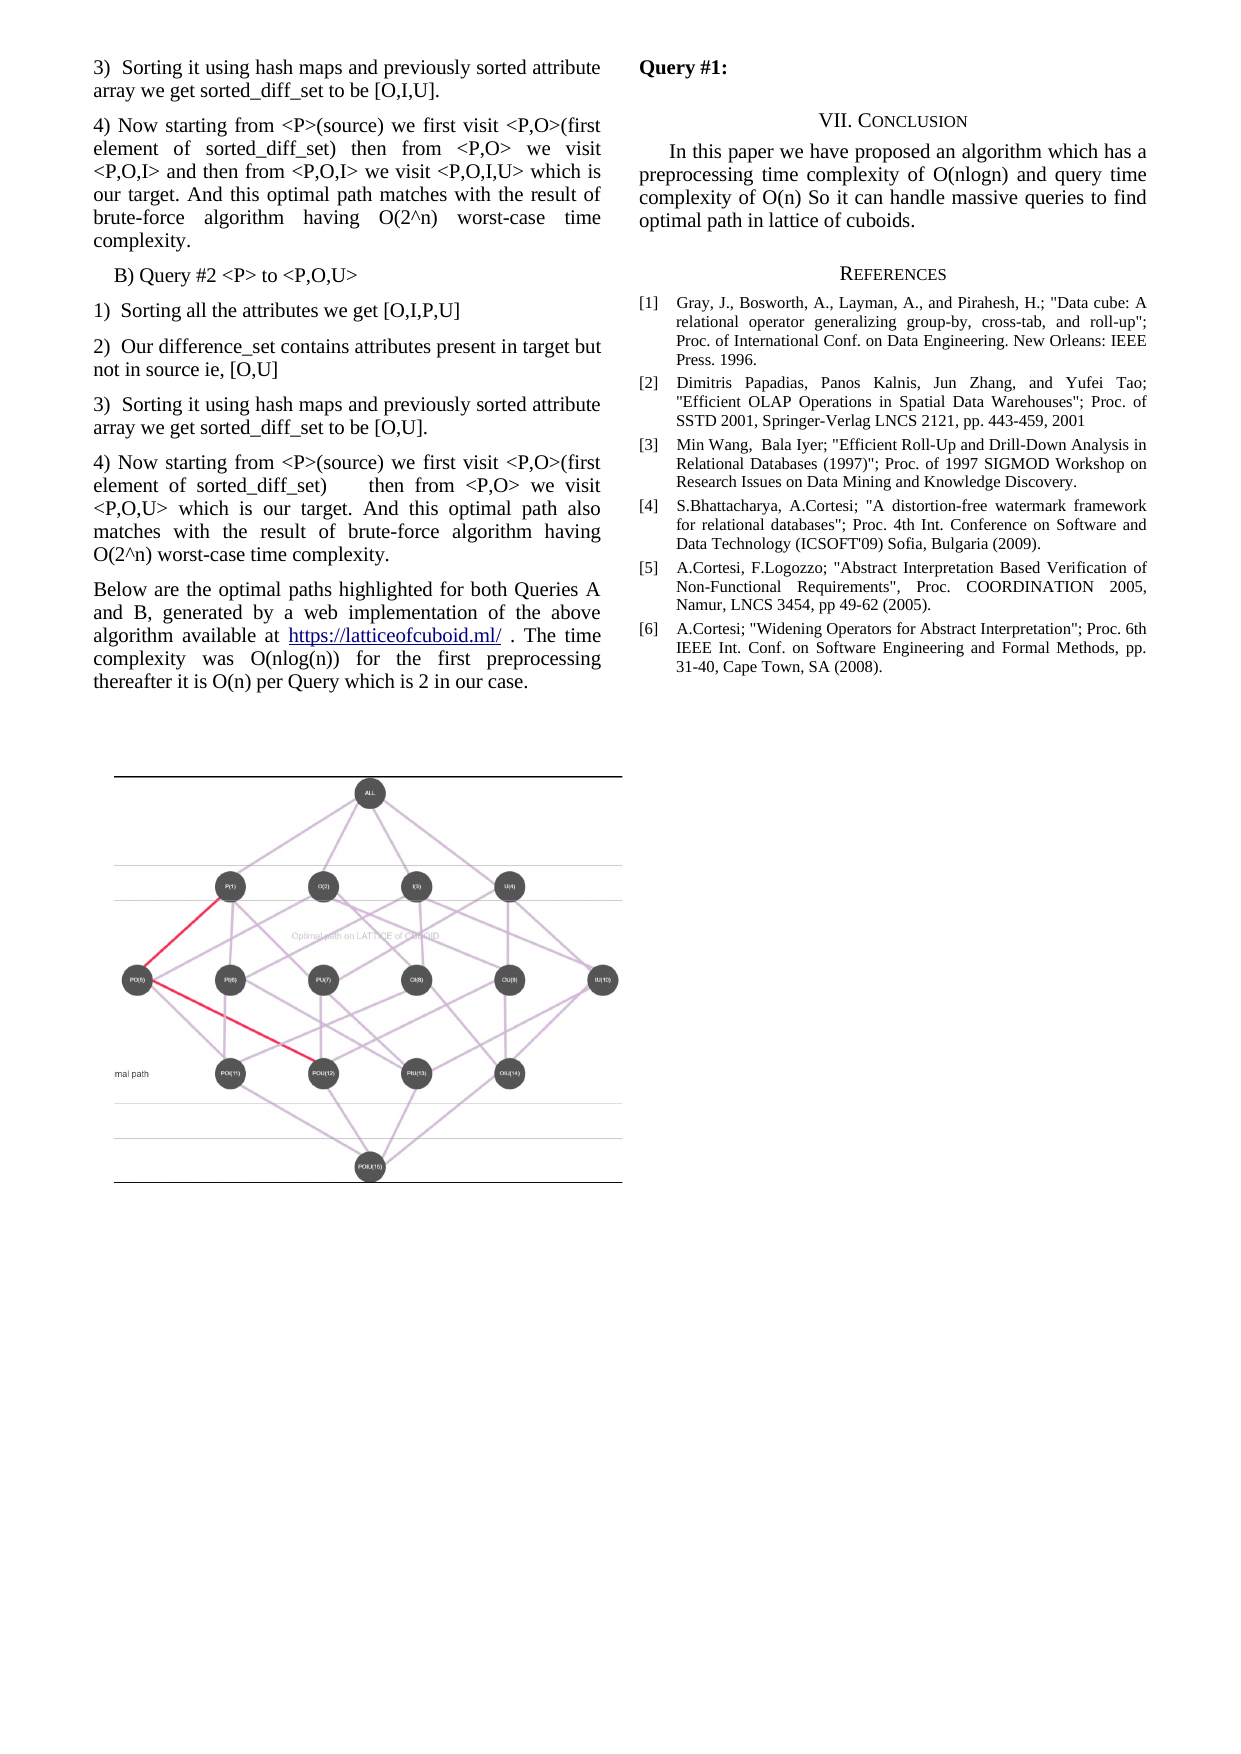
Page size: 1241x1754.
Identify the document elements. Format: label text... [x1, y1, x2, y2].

list Min Wang, Bala Iyer; "Efficient Roll-Up and Drill-Down Analysis in Relational Databases (1997)"; Proc. of 1997 SIGMOD Workshop on Research Issues on Data Mining and Knowledge Discovery. [639, 435, 1147, 492]
text 2) Our difference_set contains attributes present in target but not in source ie, [O,U] [93, 335, 601, 381]
text Query #1: [639, 56, 1147, 79]
list S.Bhattacharya, A.Cortesi; "A distortion-free watermark framework for relational databases"; Proc. 4th Int. Conference on Software and Data Technology (ICSOFT'09) Sofia, Bulgaria (2009). [639, 497, 1147, 553]
text Below are the optimal paths highlighted for both Queries A and B, generated by a web implementation of the above algorithm available at https://latticeofcuboid.ml/ . The time complexity was O(nlog(n)) for the first preprocessing thereafter it is O(n) per Query which is 2 in our case. [93, 578, 601, 693]
text In this paper we have proposed an algorithm which has a preprocessing time complexity of O(nlogn) and query time complexity of O(n) So it can handle massive queries to find optimal path in lattice of cuboids. [639, 141, 1147, 232]
list Gray, J., Bosworth, A., Layman, A., and Pirahesh, H.; "Data cube: A relational operator generalizing group-by, cross-tab, and roll-up"; Proc. of International Conf. on Data Engineering. New Orleans: IEEE Press. 1996. [639, 294, 1147, 369]
text B) Query #2 <P> to <P,O,U> [93, 264, 601, 287]
text 4) Now starting from <P>(source) we first visit <P,O>(first element of sorted_diff_set) then from <P,O> we visit <P,O,U> which is our target. And this optimal path also matches with the result of brute-force algorithm having O(2^n) worst-case time complexity. [93, 451, 601, 566]
list A.Cortesi; "Widening Operators for Abstract Interpretation"; Proc. 6th IEEE Int. Conf. on Software Engineering and Formal Methods, pp. 31-40, Cape Town, SA (2008). [639, 620, 1147, 676]
subtitle VII. Conclusion [639, 108, 1147, 132]
picture [114, 776, 623, 1183]
list Dimitris Papadias, Panos Kalnis, Jun Zhang, and Yufei Tao; "Efficient OLAP Operations in Spatial Data Warehouses"; Proc. of SSTD 2001, Springer-Verlag LNCS 2121, pp. 443-459, 2001 [639, 374, 1147, 430]
list A.Cortesi, F.Logozzo; "Abstract Interpretation Based Verification of Non-Functional Requirements", Proc. COORDINATION 2005, Namur, LNCS 3454, pp 49-62 (2005). [639, 558, 1147, 614]
text 4) Now starting from <P>(source) we first visit <P,O>(first element of sorted_diff_set) then from <P,O> we visit <P,O,I> and then from <P,O,I> we visit <P,O,I,U> which is our target. And this optimal path matches with the result of brute-force algorithm having O(2^n) worst-case time complexity. [93, 114, 601, 252]
text 1) Sorting all the attributes we get [O,I,P,U] [93, 300, 601, 322]
text 3) Sorting it using hash maps and previously sorted attribute array we get sorted_diff_set to be [O,I,U]. [93, 56, 601, 102]
text 3) Sorting it using hash maps and previously sorted attribute array we get sorted_diff_set to be [O,U]. [93, 393, 601, 439]
subtitle References [639, 261, 1147, 285]
